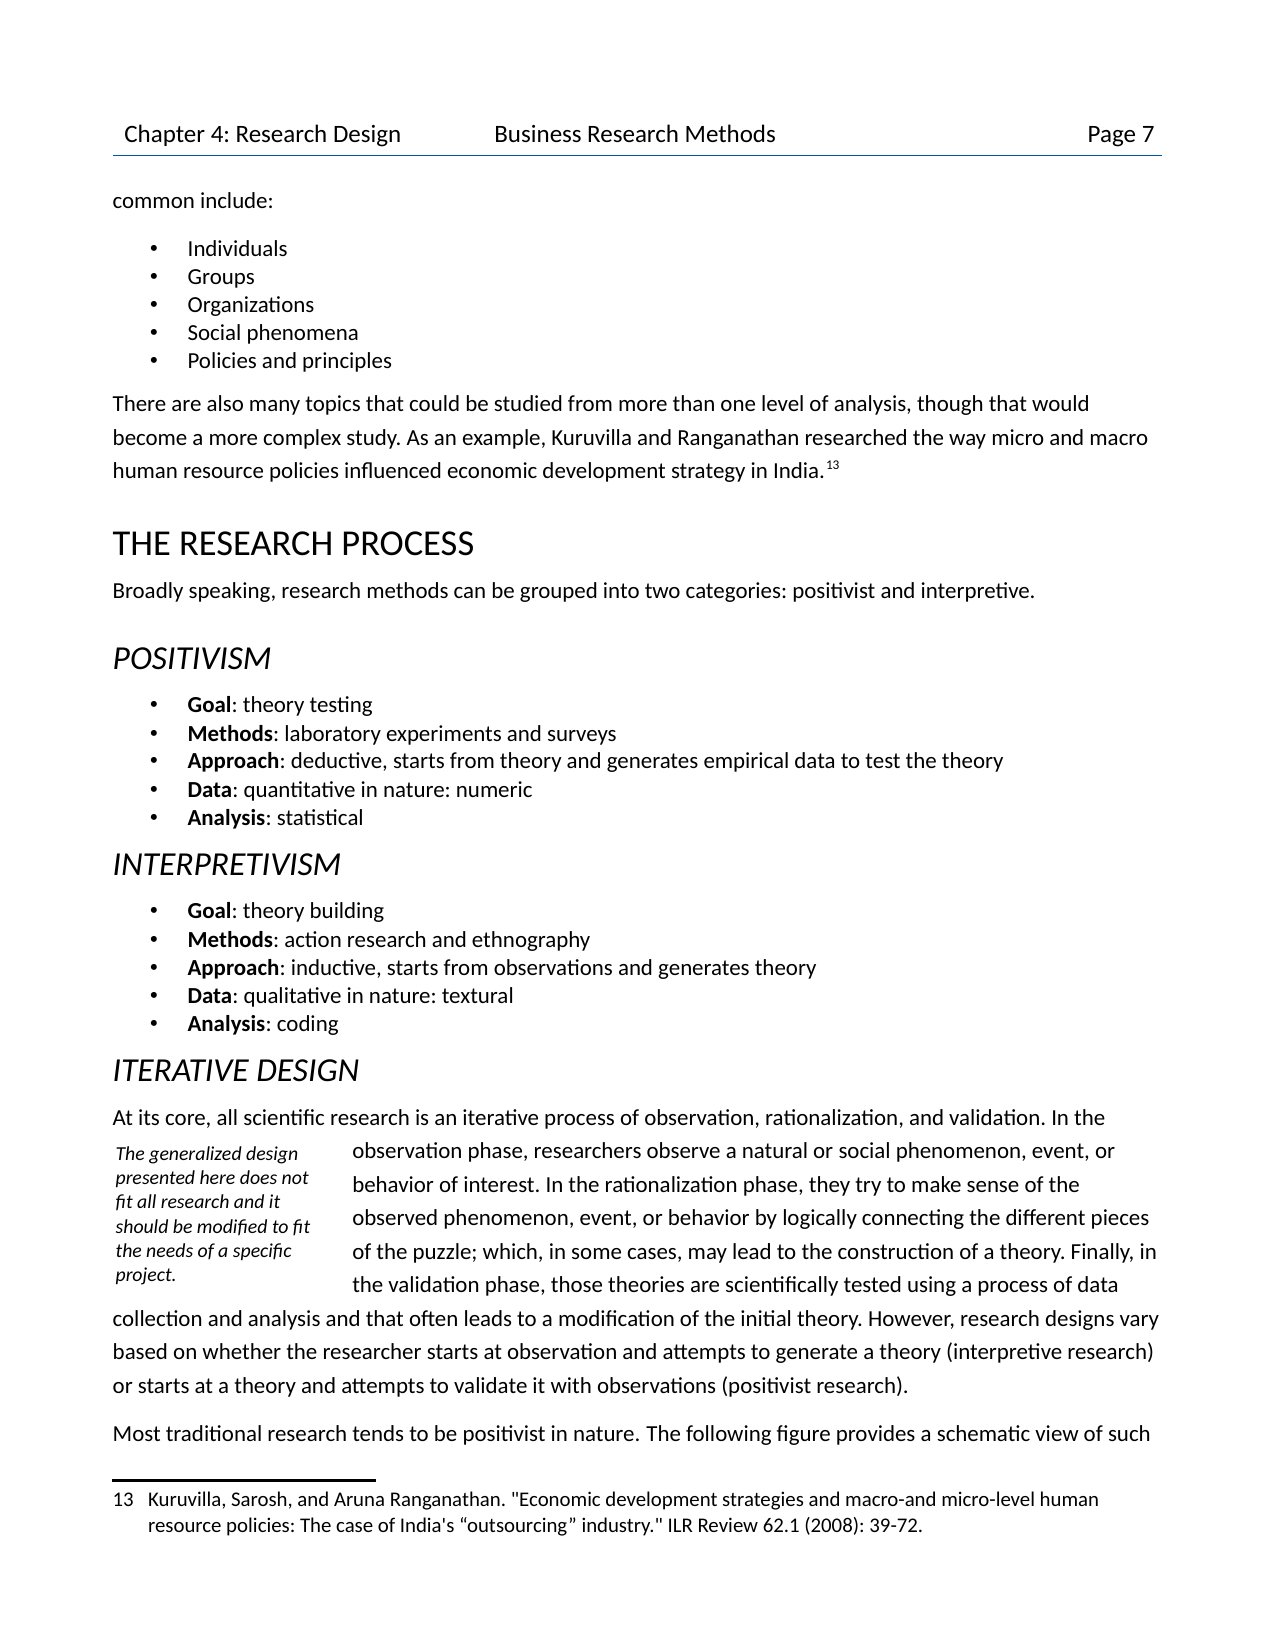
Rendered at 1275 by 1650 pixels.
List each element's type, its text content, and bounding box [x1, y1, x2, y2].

text The generalized design presented here does not fit all research and it should be modified to fit the needs of a specific project. [115, 1141, 322, 1286]
list Analysis: statistical [150, 803, 1162, 831]
list Methods: action research and ethnography [150, 925, 1162, 953]
list Approach: inductive, starts from observations and generates theory [150, 953, 1162, 981]
text common include: [112, 186, 1162, 214]
subtitle Interpretivism [112, 843, 1162, 884]
list Data: quantitative in nature: numeric [150, 775, 1162, 803]
text At its core, all scientific research is an iterative process of observation, rationalization, and validation. In the observation phase, researchers observe a natural or social phenomenon, event, or behavior of interest. In the rationalization phase, they try to make sense of the observed phenomenon, event, or behavior by logically connecting the different pieces of the puzzle; which, in some cases, may lead to the construction of a theory. Finally, in the validation phase, those theories are scientifically tested using a process of data collection and analysis and that often leads to a modification of the initial theory. However, research designs vary based on whether the researcher starts at observation and attempts to generate a theory (interpretive research) or starts at a theory and attempts to validate it with observations (positivist research). [112, 1103, 1162, 1399]
list Data: qualitative in nature: textural [150, 981, 1162, 1009]
list Social phenomena [150, 318, 1162, 346]
list Groups [150, 262, 1162, 290]
text Broadly speaking, research methods can be grouped into two categories: positivist and interpretive. [112, 577, 1162, 604]
text There are also many topics that could be studied from more than one level of analysis, though that would become a more complex study. As an example, Kuruvilla and Ranganathan researched the way micro and macro human resource policies influenced economic development strategy in India. [112, 389, 1162, 484]
list Individuals [150, 234, 1162, 262]
list Methods: laboratory experiments and surveys [150, 719, 1162, 747]
list Policies and principles [150, 346, 1162, 374]
text Kuruvilla, Sarosh, and Aruna Ranganathan. "Economic development strategies and macro-and micro-level human resource policies: The case of India's “outsourcing” industry." ILR Review 62.1 (2008): 39-72. [112, 1487, 1162, 1537]
subtitle The Research Process [112, 519, 1162, 564]
text Most traditional research tends to be positivist in nature. The following figure provides a schematic view of such [112, 1419, 1162, 1447]
list Organizations [150, 290, 1162, 318]
list Approach: deductive, starts from theory and generates empirical data to test the theory [150, 747, 1162, 775]
list Analysis: coding [150, 1009, 1162, 1037]
subtitle Iterative Design [112, 1049, 1162, 1090]
list Goal: theory building [150, 897, 1162, 925]
list Goal: theory testing [150, 691, 1162, 719]
subtitle Positivism [112, 637, 1162, 678]
